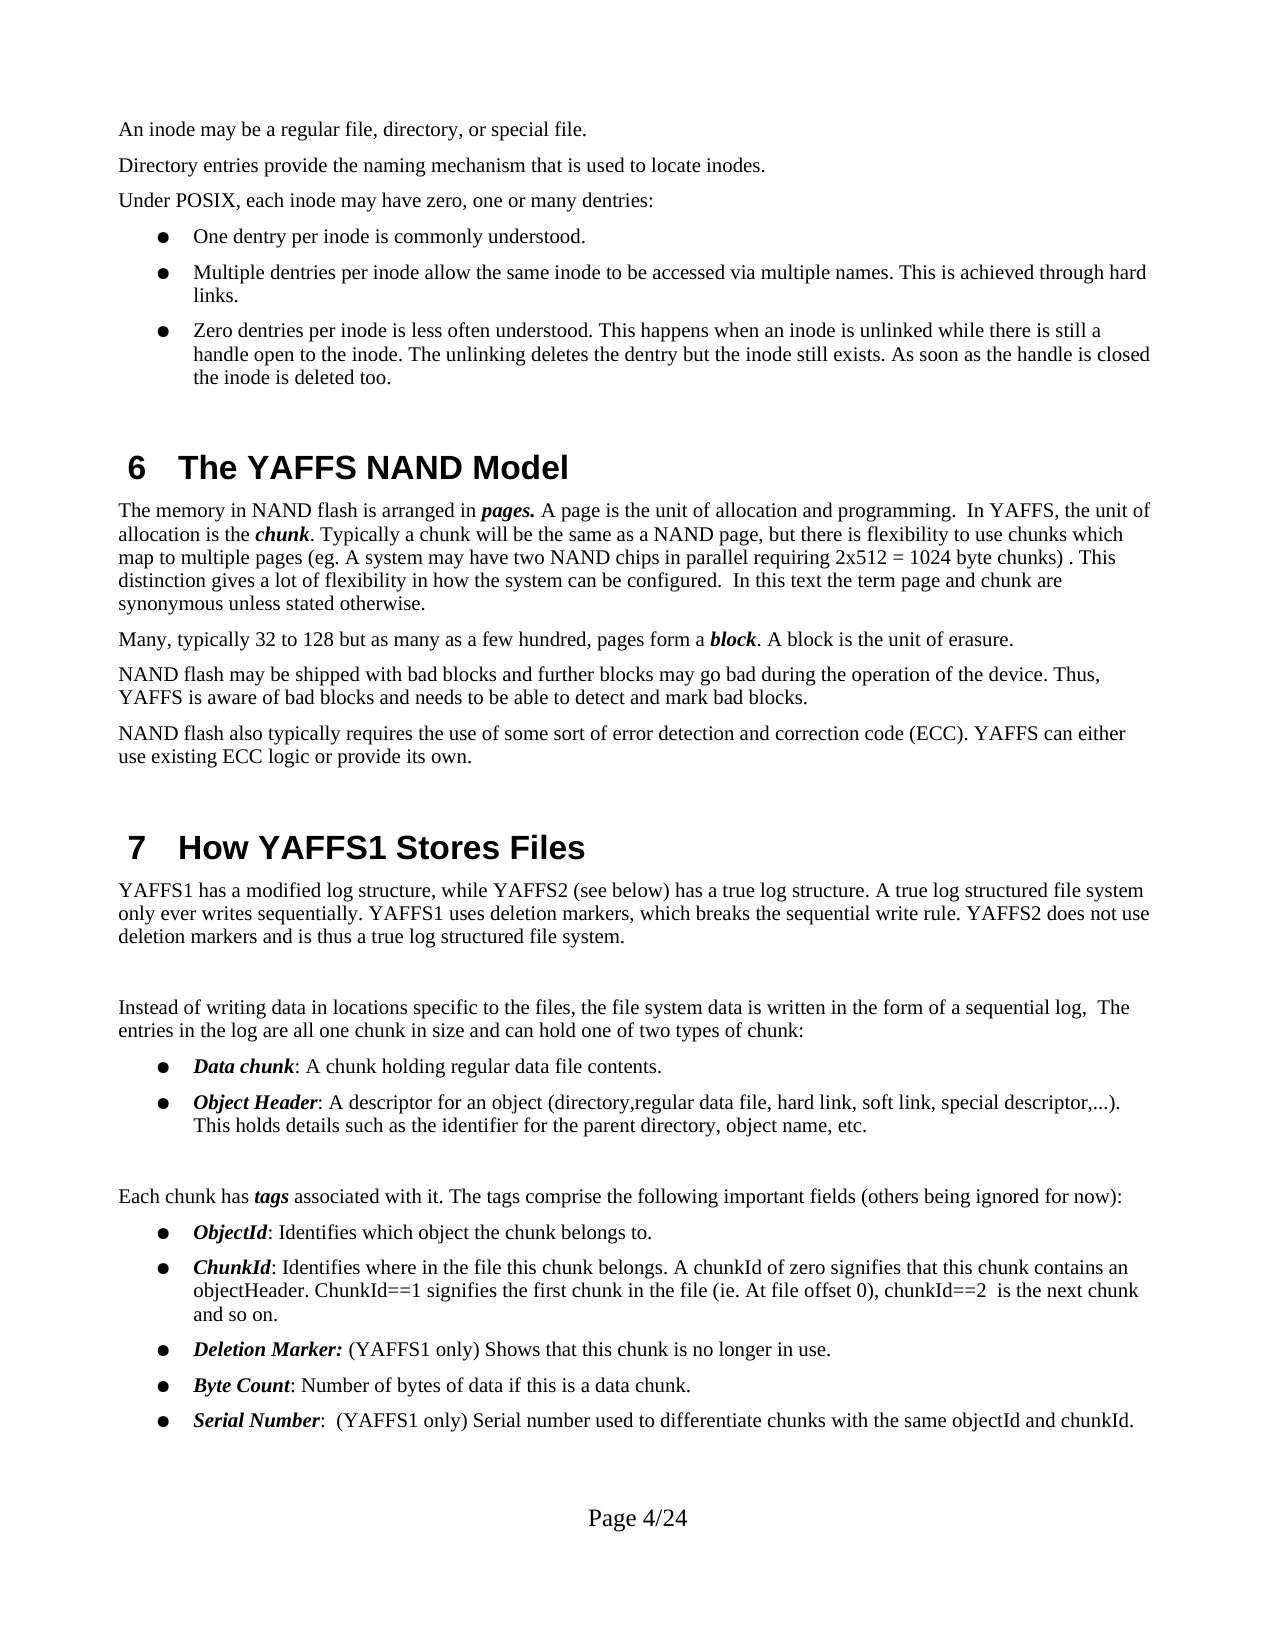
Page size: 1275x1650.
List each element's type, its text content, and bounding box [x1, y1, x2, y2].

text NAND flash may be shipped with bad blocks and further blocks may go bad during the operation of the device. Thus, YAFFS is aware of bad blocks and needs to be able to detect and mark bad blocks. [118, 663, 1157, 709]
list One dentry per inode is commonly understood. [156, 225, 1157, 248]
list Data chunk: A chunk holding regular data file contents. [156, 1055, 1157, 1078]
list Multiple dentries per inode allow the same inode to be accessed via multiple names. This is achieved through hard links. [156, 261, 1157, 307]
list ChunkId: Identifies where in the file this chunk belongs. A chunkId of zero signifies that this chunk contains an objectHeader. ChunkId==1 signifies the first chunk in the file (ie. At file offset 0), chunkId==2 is the next chunk and so on. [156, 1256, 1157, 1326]
text Many, typically 32 to 128 but as many as a few hundred, pages form a block. A block is the unit of erasure. [118, 627, 1157, 651]
text Each chunk has tags associated with it. The tags comprise the following important fields (others being ignored for now): [118, 1185, 1157, 1208]
text Directory entries provide the naming mechanism that is used to locate inodes. [118, 154, 1157, 177]
list ObjectId: Identifies which object the chunk belongs to. [156, 1221, 1157, 1244]
subtitle How YAFFS1 Stores Files [118, 829, 1157, 866]
text Under POSIX, each inode may have zero, one or many dentries: [118, 189, 1157, 212]
text An inode may be a regular file, directory, or special file. [118, 118, 1157, 141]
list Zero dentries per inode is less often understood. This happens when an inode is unlinked while there is still a handle open to the inode. The unlinking deletes the dentry but the inode still exists. As soon as the handle is closed the inode is deleted too. [156, 319, 1157, 389]
text Instead of writing data in locations specific to the files, the file system data is written in the form of a sequential log, The entries in the log are all one chunk in size and can hold one of two types of chunk: [118, 996, 1157, 1042]
list Deletion Marker: (YAFFS1 only) Shows that this chunk is no longer in use. [156, 1338, 1157, 1361]
list Byte Count: Number of bytes of data if this is a data chunk. [156, 1374, 1157, 1397]
text The memory in NAND flash is arranged in pages. A page is the unit of allocation and programming. In YAFFS, the unit of allocation is the chunk. Typically a chunk will be the same as a NAND page, but there is flexibility to use chunks which map to multiple pages (eg. A system may have two NAND chips in parallel requiring 2x512 = 1024 byte chunks) . This distinction gives a lot of flexibility in how the system can be configured. In this text the term page and chunk are synonymous unless stated otherwise. [118, 499, 1157, 615]
subtitle The YAFFS NAND Model [118, 449, 1157, 487]
list Serial Number: (YAFFS1 only) Serial number used to differentiate chunks with the same objectId and chunkId. [156, 1409, 1157, 1432]
text YAFFS1 has a modified log structure, while YAFFS2 (see below) has a true log structure. A true log structured file system only ever writes sequentially. YAFFS1 uses deletion markers, which breaks the sequential write rule. YAFFS2 does not use deletion markers and is thus a true log structured file system. [118, 879, 1157, 948]
text NAND flash also typically requires the use of some sort of error detection and correction code (ECC). YAFFS can either use existing ECC logic or provide its own. [118, 722, 1157, 768]
list Object Header: A descriptor for an object (directory,regular data file, hard link, soft link, special descriptor,...). This holds details such as the identifier for the parent directory, object name, etc. [156, 1091, 1157, 1137]
